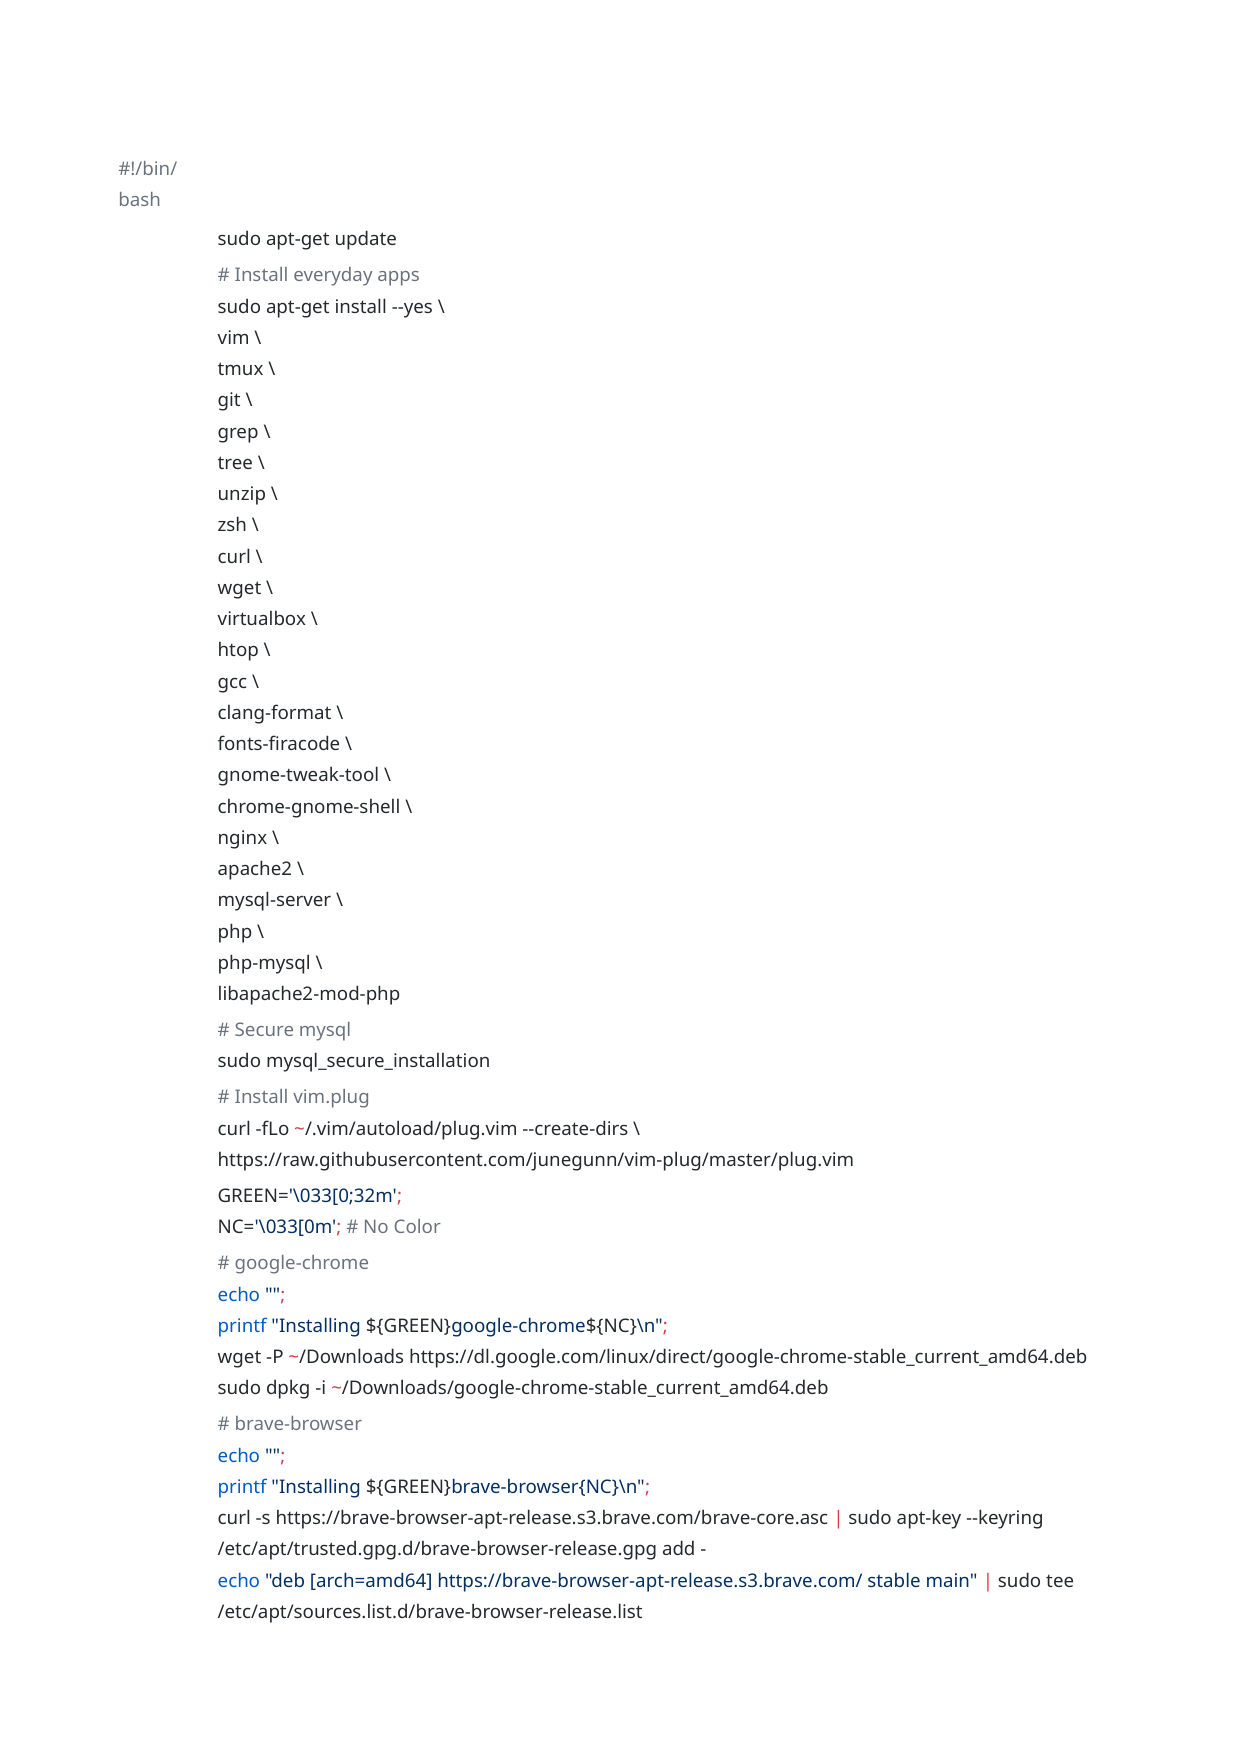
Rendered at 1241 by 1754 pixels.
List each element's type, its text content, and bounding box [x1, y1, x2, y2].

table_cell curl \ [218, 537, 1122, 568]
table_cell sudo apt-get update [218, 220, 1122, 251]
table_cell [118, 1239, 217, 1244]
table_cell [218, 1073, 1122, 1078]
table_cell [118, 537, 217, 568]
table_cell # Secure mysql [218, 1011, 1122, 1042]
table_cell zsh \ [218, 506, 1122, 537]
table_cell [218, 1006, 1122, 1011]
table_cell NC='\033[0m'; # No Color [218, 1208, 1122, 1239]
table_cell [118, 1011, 217, 1042]
table_cell [118, 412, 217, 443]
table_cell wget \ [218, 569, 1122, 600]
table_cell [118, 251, 217, 256]
table_cell [118, 1338, 217, 1369]
table_cell vim \ [218, 319, 1122, 350]
table_cell [118, 444, 217, 475]
table_cell [218, 251, 1122, 256]
table_cell [118, 1177, 217, 1208]
table_header [218, 147, 1122, 215]
table_cell [218, 1400, 1122, 1405]
table_header #!/bin/bash [118, 147, 217, 215]
table_cell [118, 1208, 217, 1239]
table_cell [118, 215, 217, 220]
table_cell [118, 1400, 217, 1405]
table_cell [118, 787, 217, 818]
table_cell [118, 1275, 217, 1306]
table_cell echo ""; [218, 1436, 1122, 1467]
table_cell grep \ [218, 412, 1122, 443]
table_cell curl -s https://brave-browser-apt-release.s3.brave.com/brave-core.asc | sudo apt-key --keyring /etc/apt/trusted.gpg.d/brave-browser-release.gpg add - [218, 1499, 1122, 1561]
table_cell unzip \ [218, 475, 1122, 506]
table_cell nginx \ [218, 819, 1122, 850]
table_cell [118, 1073, 217, 1078]
table_cell [118, 1109, 217, 1141]
table_cell [218, 215, 1122, 220]
table_cell [118, 600, 217, 631]
table_cell gnome-tweak-tool \ [218, 756, 1122, 787]
table_cell [118, 569, 217, 600]
table_cell [118, 819, 217, 850]
table_cell sudo mysql_secure_installation [218, 1042, 1122, 1073]
table_cell [118, 1244, 217, 1275]
table_cell clang-format \ [218, 694, 1122, 725]
table_cell [118, 1006, 217, 1011]
table_cell [118, 220, 217, 251]
table_cell printf "Installing ${GREEN}google-chrome${NC}\n"; [218, 1306, 1122, 1338]
table_cell virtualbox \ [218, 600, 1122, 631]
table_cell [118, 1369, 217, 1400]
table_cell [118, 319, 217, 350]
table_cell chrome-gnome-shell \ [218, 787, 1122, 818]
table_cell [118, 506, 217, 537]
table_cell [118, 475, 217, 506]
table_cell [118, 1141, 217, 1172]
table_cell fonts-firacode \ [218, 725, 1122, 756]
table_cell GREEN='\033[0;32m'; [218, 1177, 1122, 1208]
table_cell curl -fLo ~/.vim/autoload/plug.vim --create-dirs \ [218, 1109, 1122, 1141]
table_cell [218, 1172, 1122, 1177]
table_cell [118, 662, 217, 693]
table_cell https://raw.githubusercontent.com/junegunn/vim-plug/master/plug.vim [218, 1141, 1122, 1172]
table_cell tmux \ [218, 350, 1122, 381]
table_cell php-mysql \ [218, 944, 1122, 975]
table_cell [118, 850, 217, 881]
table_cell [118, 350, 217, 381]
table_cell apache2 \ [218, 850, 1122, 881]
table_cell [118, 1499, 217, 1561]
table_cell sudo apt-get install --yes \ [218, 287, 1122, 318]
table_cell gcc \ [218, 662, 1122, 693]
table_cell echo "deb [arch=amd64] https://brave-browser-apt-release.s3.brave.com/ stable main" | sudo tee /etc/apt/sources.list.d/brave-browser-release.list [218, 1561, 1122, 1624]
table_cell # Install everyday apps [218, 256, 1122, 287]
table_cell [118, 1436, 217, 1467]
table_cell # brave-browser [218, 1405, 1122, 1436]
table_cell libapache2-mod-php [218, 975, 1122, 1006]
table_cell [118, 975, 217, 1006]
table_cell [118, 287, 217, 318]
table_cell [118, 1306, 217, 1338]
table_cell [118, 725, 217, 756]
table_cell echo ""; [218, 1275, 1122, 1306]
table_cell [118, 256, 217, 287]
table_cell php \ [218, 912, 1122, 943]
table_cell [118, 1468, 217, 1499]
table_cell tree \ [218, 444, 1122, 475]
table_cell [118, 694, 217, 725]
table_cell [118, 1405, 217, 1436]
table_cell [118, 1042, 217, 1073]
table_cell sudo dpkg -i ~/Downloads/google-chrome-stable_current_amd64.deb [218, 1369, 1122, 1400]
table_cell [118, 1078, 217, 1109]
table_cell [118, 756, 217, 787]
table_cell wget -P ~/Downloads https://dl.google.com/linux/direct/google-chrome-stable_current_amd64.deb [218, 1338, 1122, 1369]
table_cell [118, 944, 217, 975]
table_cell [118, 381, 217, 412]
table_cell [118, 912, 217, 943]
table_cell # Install vim.plug [218, 1078, 1122, 1109]
table_cell htop \ [218, 631, 1122, 662]
table_cell [118, 881, 217, 912]
table_cell [118, 631, 217, 662]
table_cell git \ [218, 381, 1122, 412]
table_cell [218, 1239, 1122, 1244]
table_cell # google-chrome [218, 1244, 1122, 1275]
table_cell printf "Installing ${GREEN}brave-browser{NC}\n"; [218, 1468, 1122, 1499]
table_cell [118, 1561, 217, 1624]
table_cell mysql-server \ [218, 881, 1122, 912]
table_cell [118, 1172, 217, 1177]
